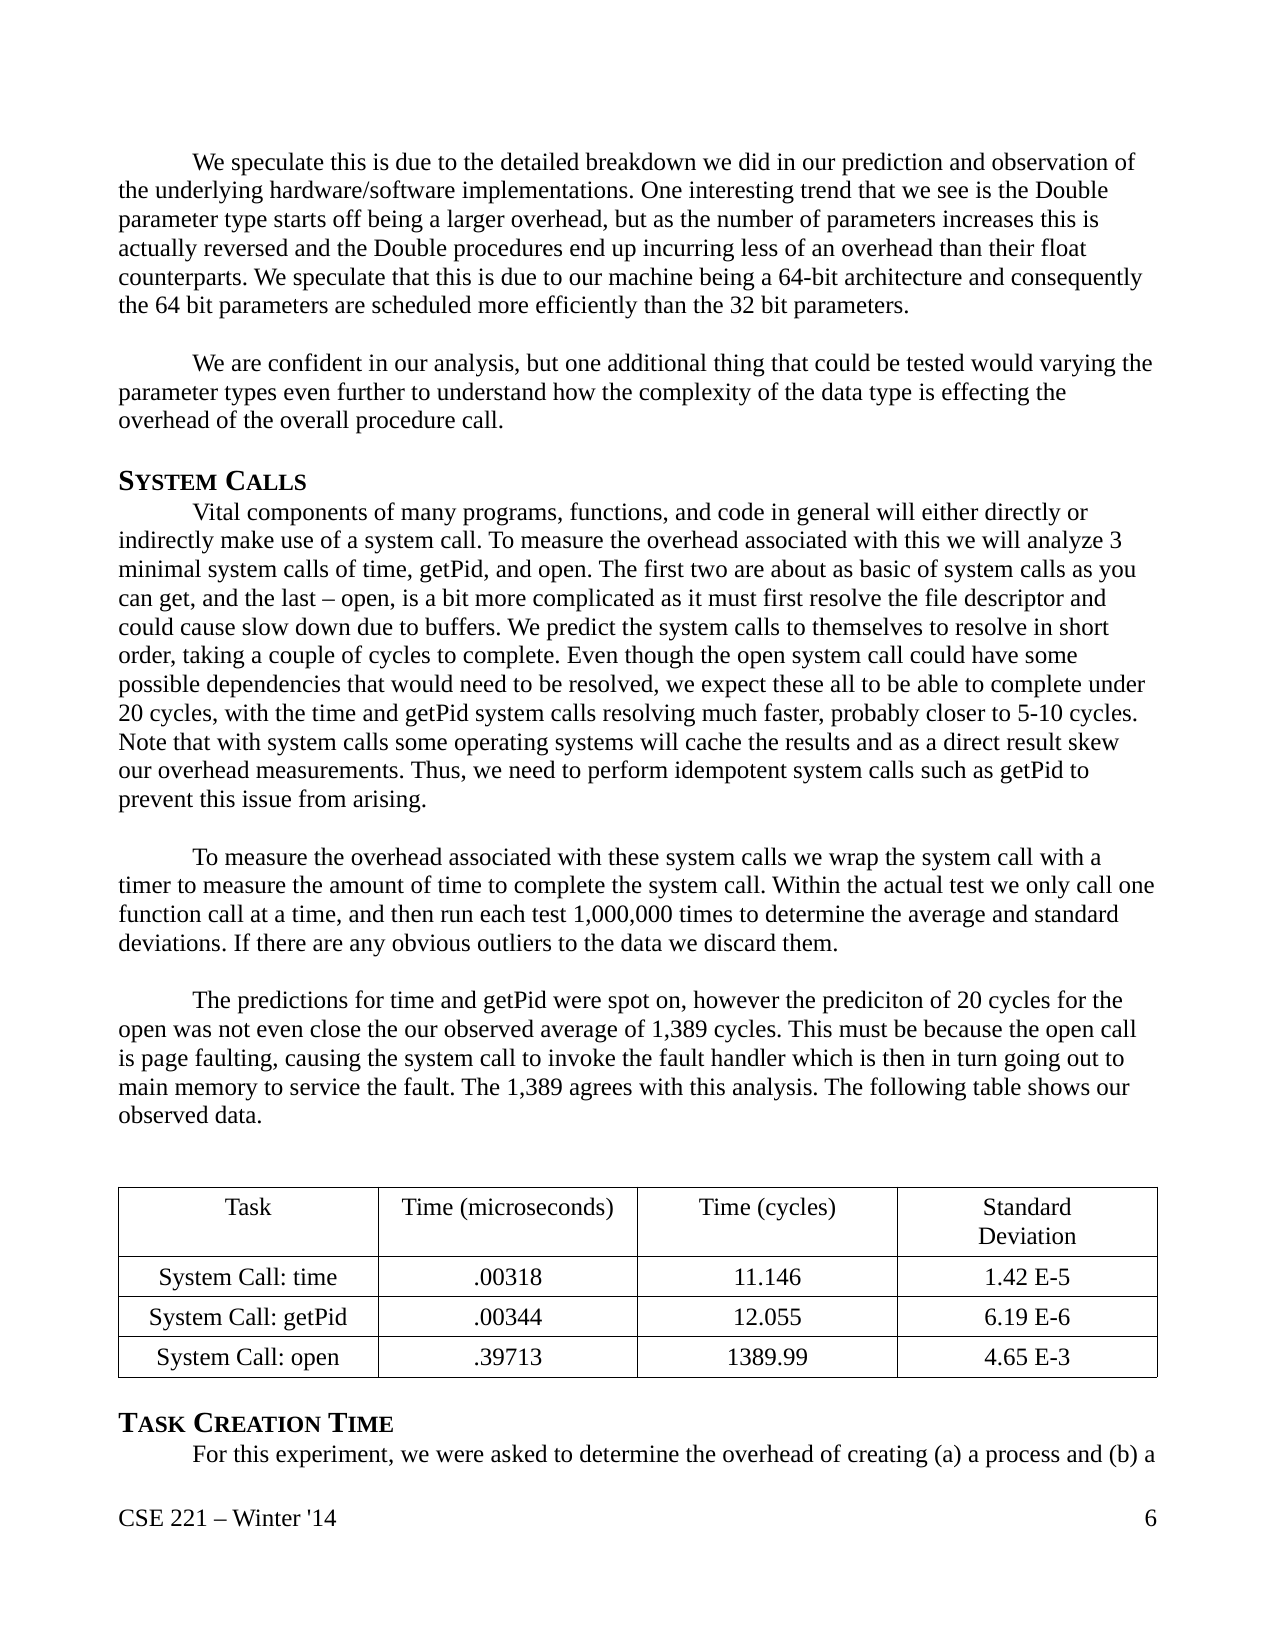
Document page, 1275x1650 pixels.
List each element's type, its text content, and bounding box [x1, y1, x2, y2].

table_header Task [119, 1188, 378, 1256]
text To measure the overhead associated with these system calls we wrap the system call with a timer to measure the amount of time to complete the system call. Within the actual test we only call one function call at a time, and then run each test 1,000,000 times to determine the average and standard deviations. If there are any obvious outliers to the data we discard them. [118, 842, 1157, 957]
text We speculate this is due to the detailed breakdown we did in our prediction and observation of the underlying hardware/software implementations. One interesting trend that we see is the Double parameter type starts off being a larger overhead, but as the number of parameters increases this is actually reversed and the Double procedures end up incurring less of an overhead than their float counterparts. We speculate that this is due to our machine being a 64-bit architecture and consequently the 64 bit parameters are scheduled more efficiently than the 32 bit parameters. [118, 147, 1157, 319]
table_header Standard Deviation [898, 1188, 1157, 1256]
text Task Creation Time [118, 1406, 1157, 1439]
table_header Time (cycles) [638, 1188, 897, 1256]
table_cell 6.19 E-6 [898, 1297, 1157, 1336]
table_cell System Call: open [119, 1337, 378, 1377]
table_cell System Call: getPid [119, 1297, 378, 1336]
table_cell 12.055 [638, 1297, 897, 1336]
text Vital components of many programs, functions, and code in general will either directly or indirectly make use of a system call. To measure the overhead associated with this we will analyze 3 minimal system calls of time, getPid, and open. The first two are about as basic of system calls as you can get, and the last – open, is a bit more complicated as it must first resolve the file descriptor and could cause slow down due to buffers. We predict the system calls to themselves to resolve in short order, taking a couple of cycles to complete. Even though the open system call could have some possible dependencies that would need to be resolved, we expect these all to be able to complete under 20 cycles, with the time and getPid system calls resolving much faster, probably closer to 5-10 cycles. Note that with system calls some operating systems will cache the results and as a direct result skew our overhead measurements. Thus, we need to perform idempotent system calls such as getPid to prevent this issue from arising. [118, 497, 1157, 813]
table_cell 1.42 E-5 [898, 1257, 1157, 1296]
table_cell 1389.99 [638, 1337, 897, 1377]
table_cell .39713 [379, 1337, 637, 1377]
text For this experiment, we were asked to determine the overhead of creating (a) a process and (b) a [118, 1439, 1157, 1468]
table_cell System Call: time [119, 1257, 378, 1296]
table_header Time (microseconds) [379, 1188, 637, 1256]
table_cell 11.146 [638, 1257, 897, 1296]
text The predictions for time and getPid were spot on, however the prediciton of 20 cycles for the open was not even close the our observed average of 1,389 cycles. This must be because the open call is page faulting, causing the system call to invoke the fault handler which is then in turn going out to main memory to service the fault. The 1,389 agrees with this analysis. The following table shows our observed data. [118, 985, 1157, 1129]
table_cell .00344 [379, 1297, 637, 1336]
table_cell .00318 [379, 1257, 637, 1296]
text We are confident in our analysis, but one additional thing that could be tested would varying the parameter types even further to understand how the complexity of the data type is effecting the overhead of the overall procedure call. [118, 348, 1157, 434]
table_cell 4.65 E-3 [898, 1337, 1157, 1377]
text System Calls [118, 463, 1157, 497]
